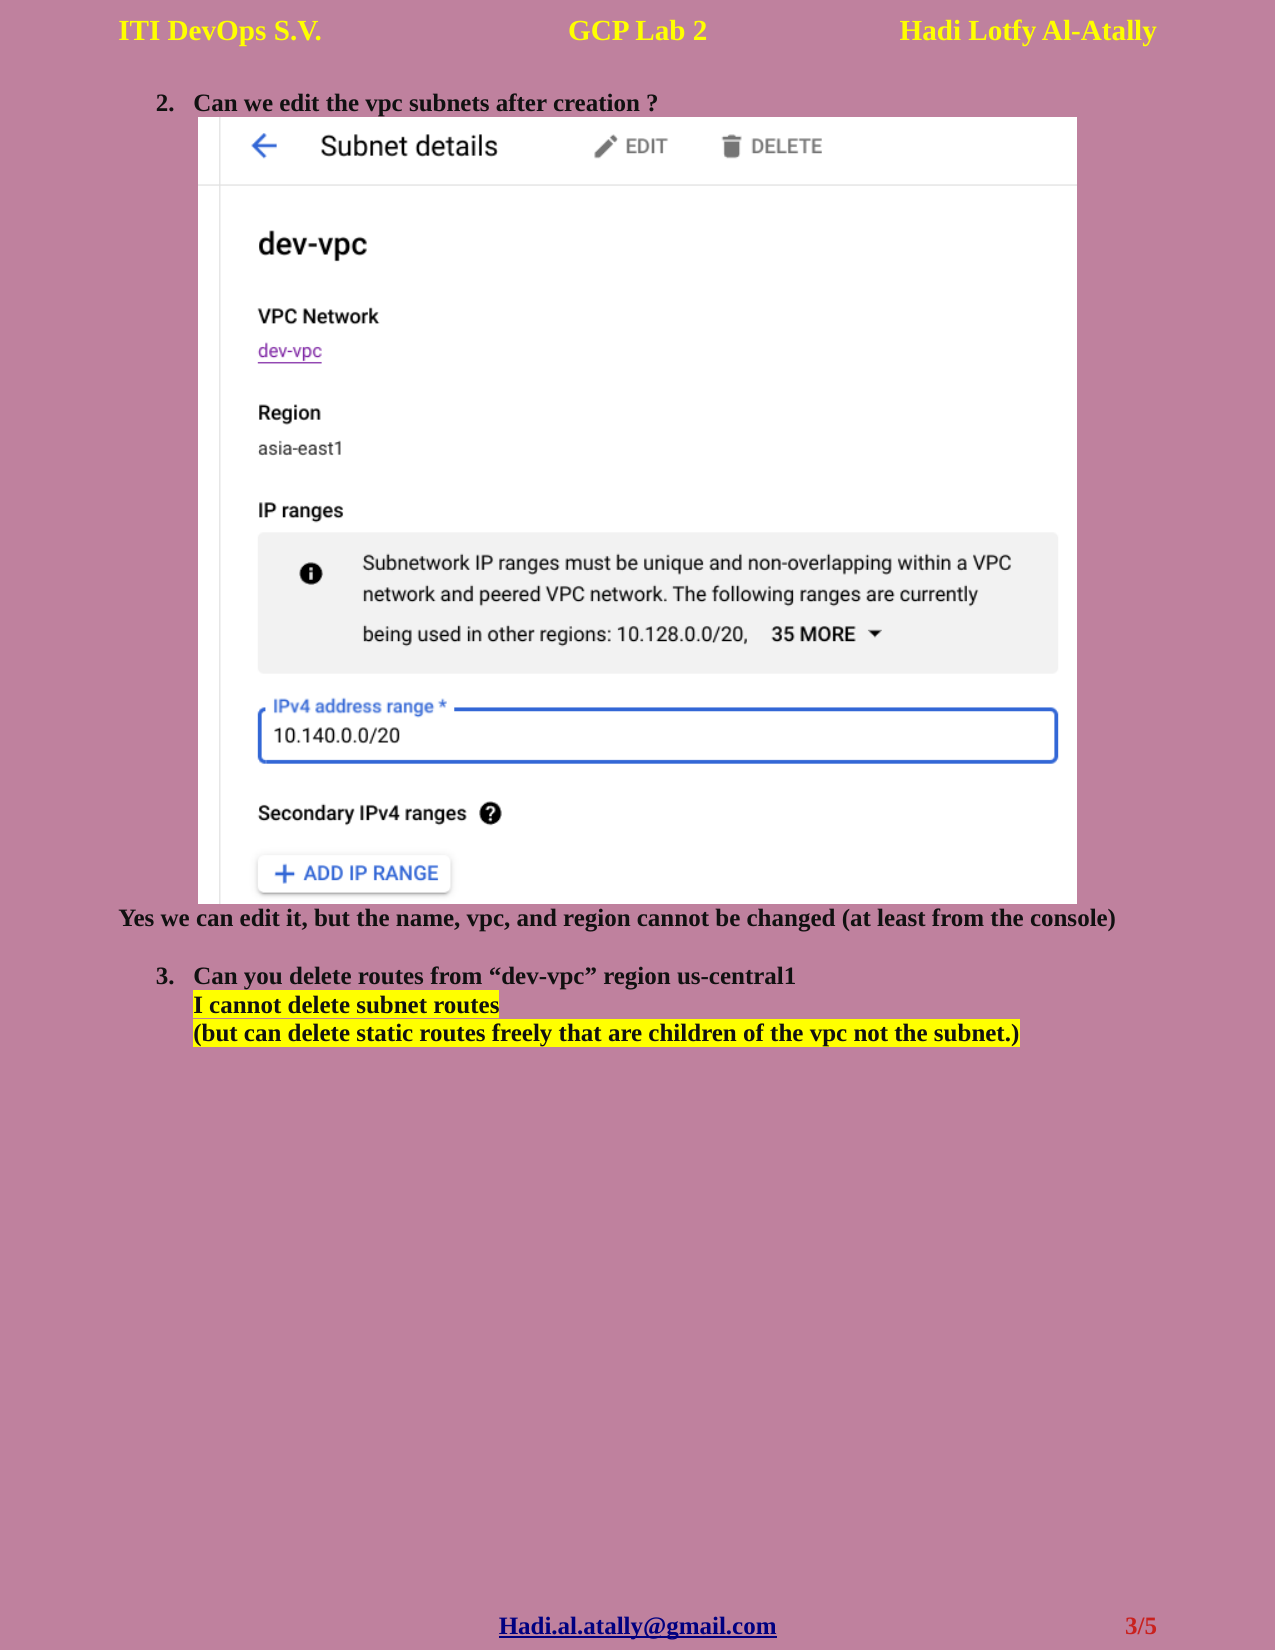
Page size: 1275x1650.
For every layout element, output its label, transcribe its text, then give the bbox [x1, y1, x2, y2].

list Can you delete routes from “dev-vpc” region us-central1 [156, 961, 1157, 990]
list Can we edit the vpc subnets after creation ? [156, 88, 1157, 117]
picture [198, 117, 1077, 904]
list (but can delete static routes freely that are children of the vpc not the subnet.) [156, 1018, 1157, 1047]
text Yes we can edit it, but the name, vpc, and region cannot be changed (at least from the console) [118, 117, 1157, 932]
list I cannot delete subnet routes [156, 990, 1157, 1018]
